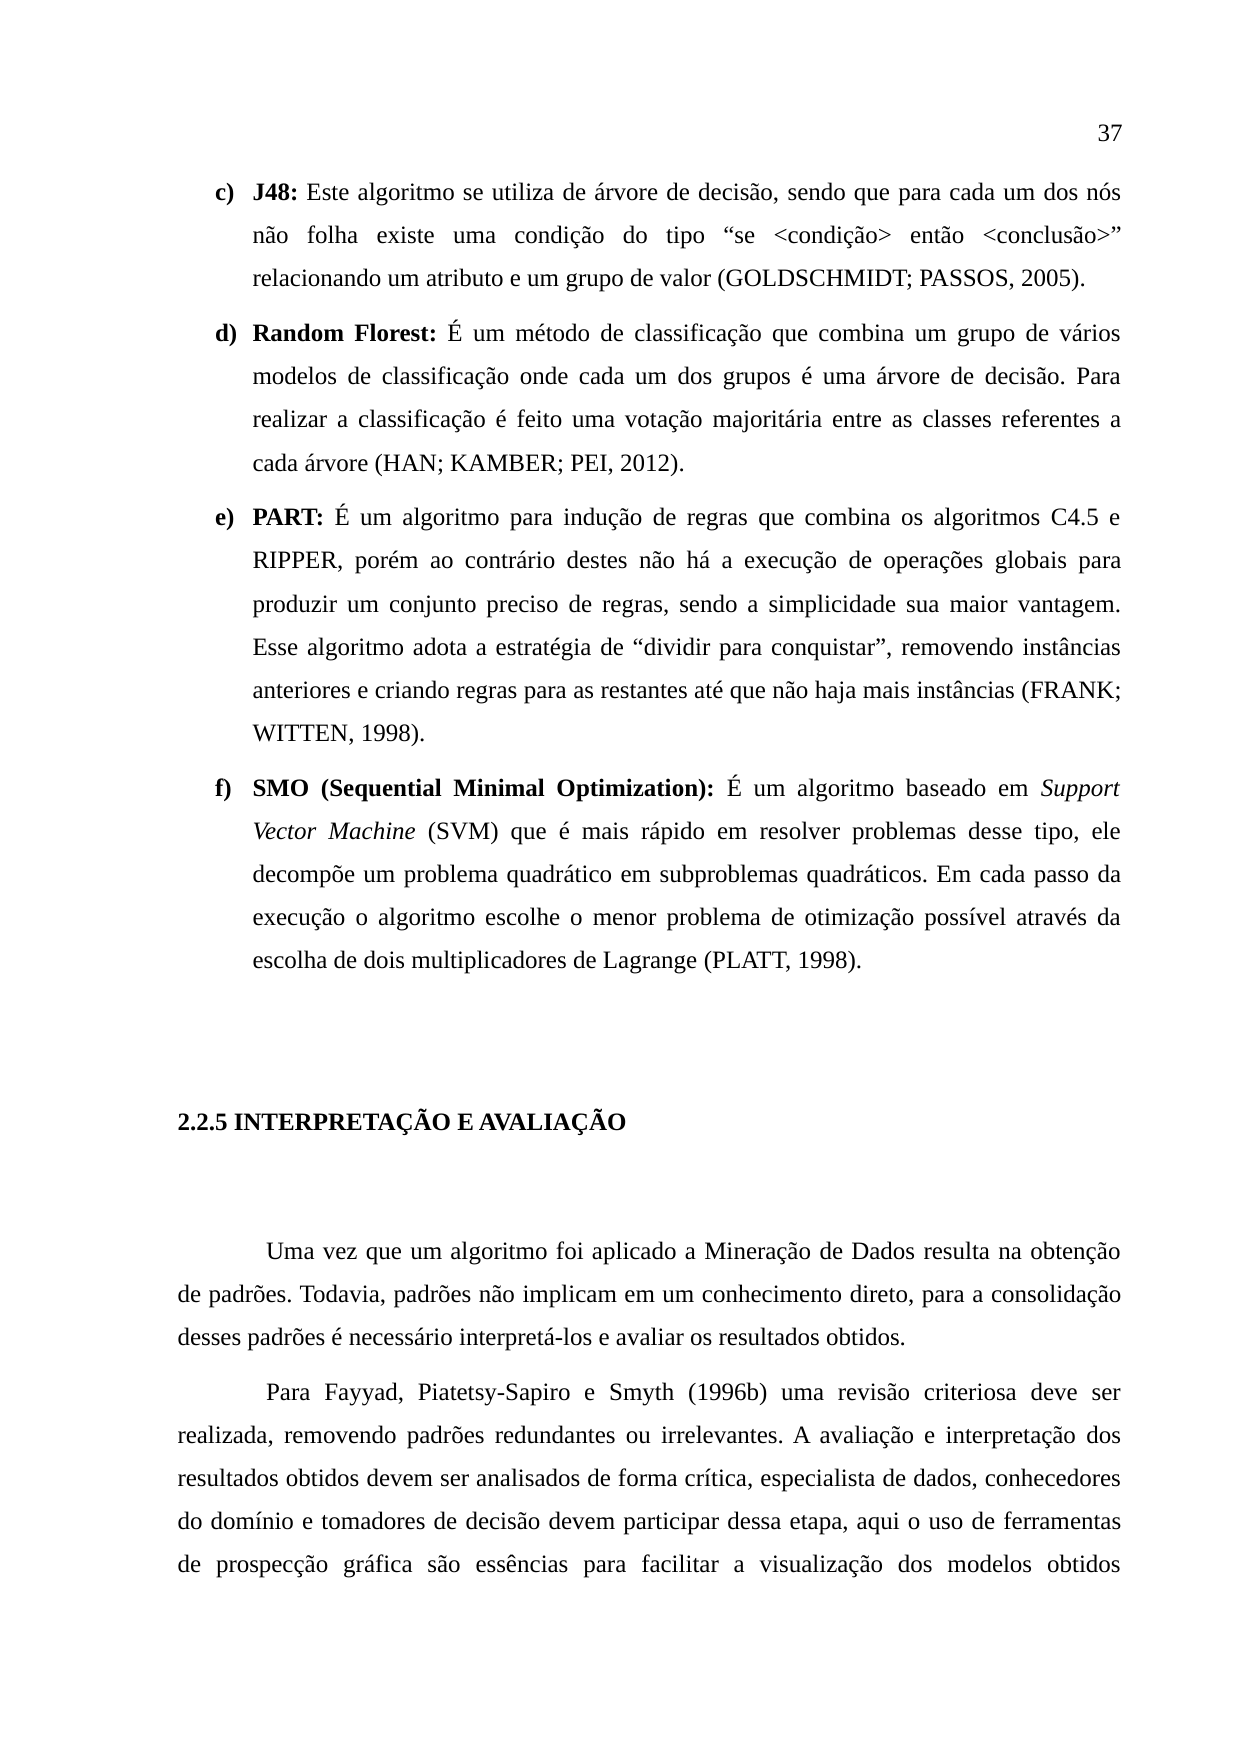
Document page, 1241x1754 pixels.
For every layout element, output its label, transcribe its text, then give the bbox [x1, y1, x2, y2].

list SMO (Sequential Minimal Optimization): É um algoritmo baseado em Support Vector Machine (SVM) que é mais rápido em resolver problemas desse tipo, ele decompõe um problema quadrático em subproblemas quadráticos. Em cada passo da execução o algoritmo escolhe o menor problema de otimização possível através da escolha de dois multiplicadores de Lagrange (PLATT, 1998). [215, 773, 1122, 974]
text Uma vez que um algoritmo foi aplicado a Mineração de Dados resulta na obtenção de padrões. Todavia, padrões não implicam em um conhecimento direto, para a consolidação desses padrões é necessário interpretá-los e avaliar os resultados obtidos. [177, 1236, 1122, 1351]
list PART: É um algoritmo para indução de regras que combina os algoritmos C4.5 e RIPPER, porém ao contrário destes não há a execução de operações globais para produzir um conjunto preciso de regras, sendo a simplicidade sua maior vantagem. Esse algoritmo adota a estratégia de “dividir para conquistar”, removendo instâncias anteriores e criando regras para as restantes até que não haja mais instâncias (FRANK; WITTEN, 1998). [215, 502, 1122, 747]
list Random Florest: É um método de classificação que combina um grupo de vários modelos de classificação onde cada um dos grupos é uma árvore de decisão. Para realizar a classificação é feito uma votação majoritária entre as classes referentes a cada árvore (HAN; KAMBER; PEI, 2012). [215, 318, 1122, 476]
text Para Fayyad, Piatetsy-Sapiro e Smyth (1996b) uma revisão criteriosa deve ser realizada, removendo padrões redundantes ou irrelevantes. A avaliação e interpretação dos resultados obtidos devem ser analisados de forma crítica, especialista de dados, conhecedores do domínio e tomadores de decisão devem participar dessa etapa, aqui o uso de ferramentas de prospecção gráfica são essências para facilitar a visualização dos modelos obtidos [177, 1377, 1122, 1578]
text 2.2.5 Interpretação e Avaliação [177, 1107, 1122, 1136]
list J48: Este algoritmo se utiliza de árvore de decisão, sendo que para cada um dos nós não folha existe uma condição do tipo “se <condição> então <conclusão>” relacionando um atributo e um grupo de valor (GOLDSCHMIDT; PASSOS, 2005). [215, 177, 1122, 292]
